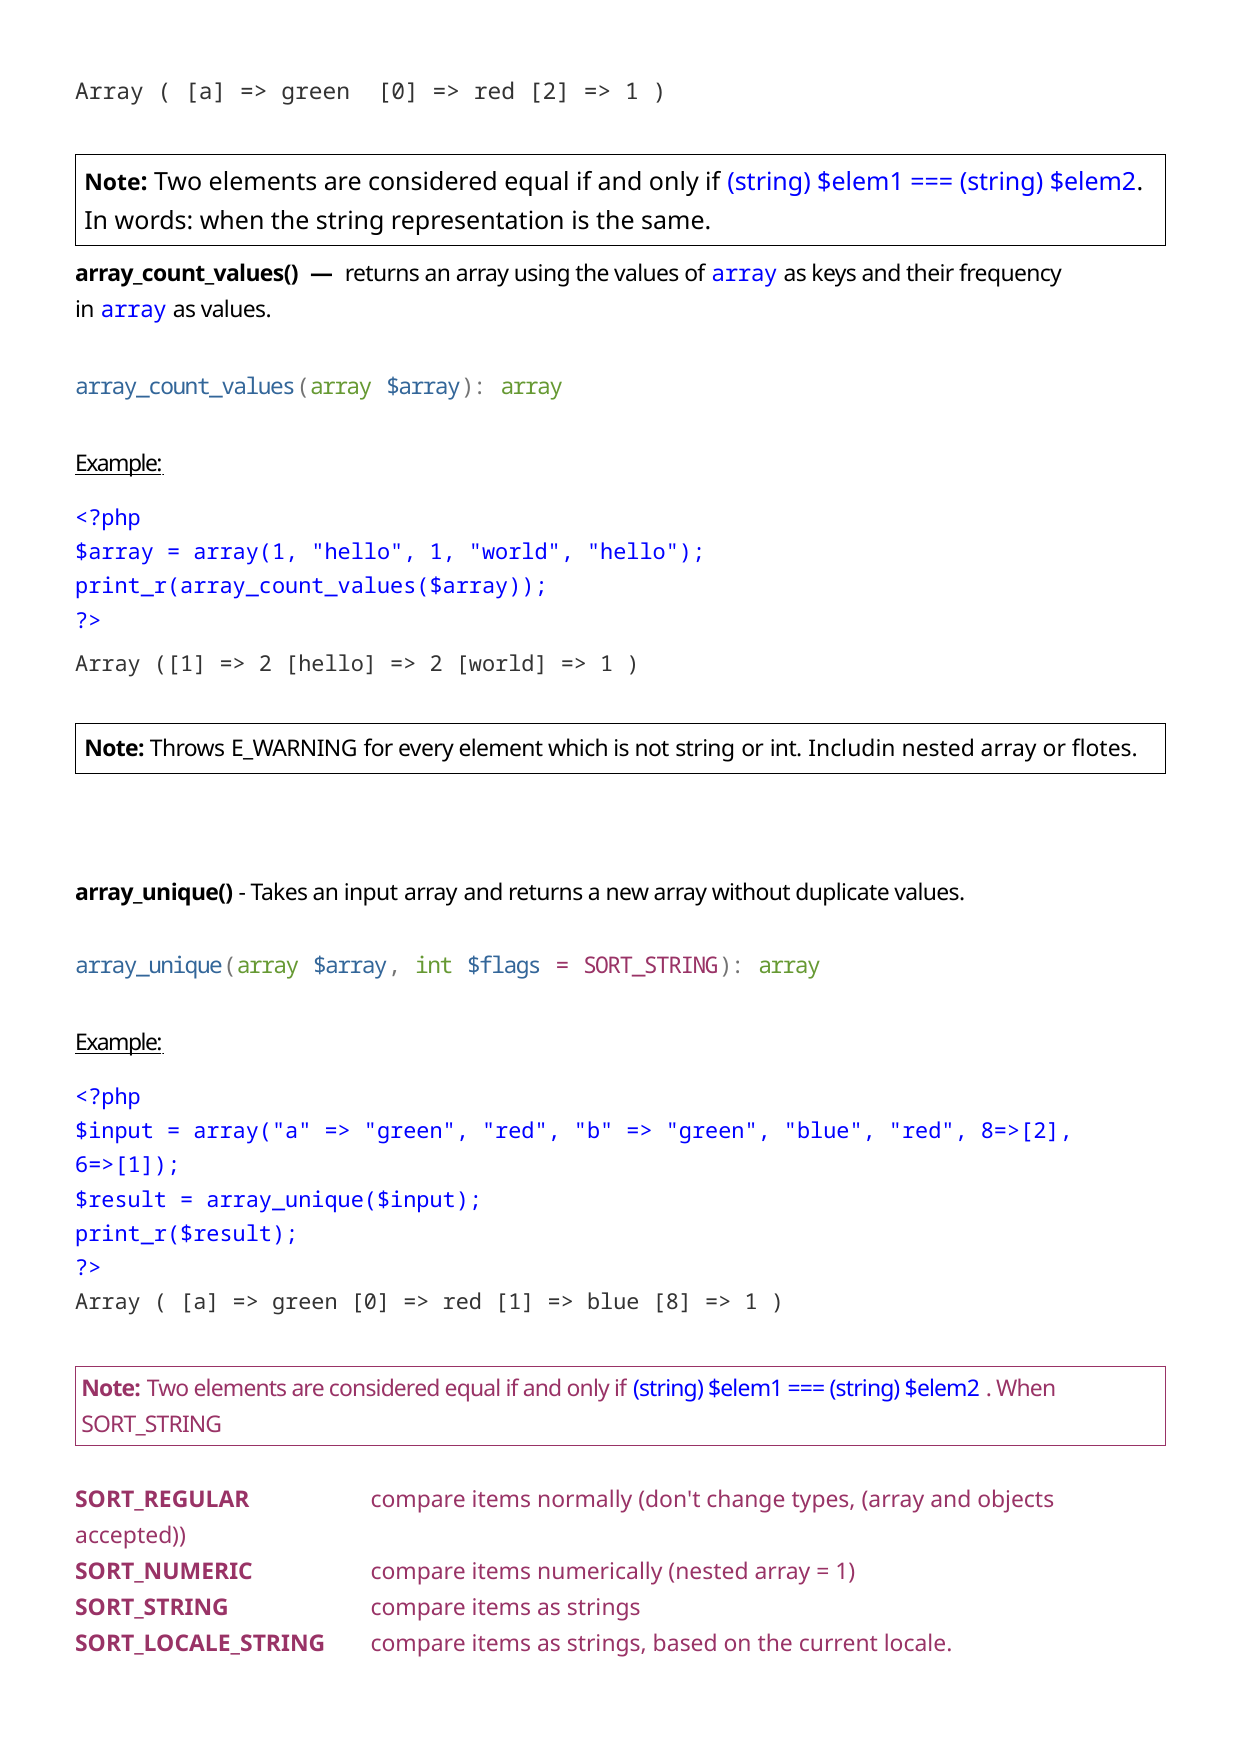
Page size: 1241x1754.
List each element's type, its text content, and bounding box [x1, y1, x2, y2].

text Array ( [a] => green [0] => red [1] => blue [8] => 1 ) [75, 1286, 1166, 1316]
text array_unique(array $array, int $flags = SORT_STRING): array [75, 949, 1166, 980]
text $input = array("a" => "green", "red", "b" => "green", "blue", "red", 8=>[2], 6=>[1]); [75, 1115, 1166, 1179]
text Example: [75, 1026, 1166, 1057]
list SORT_LOCALE_STRING compare items as strings, based on the current locale. [75, 1627, 1166, 1658]
text Array ( [a] => green [0] => red [2] => 1 ) [75, 75, 1166, 106]
list SORT_STRING compare items as strings [75, 1591, 1166, 1622]
text array_count_values(array $array): array [75, 370, 1166, 401]
text $result = array_unique($input); [75, 1183, 1166, 1213]
text SORT_REGULAR compare items normally (don't change types, (array and objects accepted)) [75, 1483, 1166, 1550]
text <?php $array = array(1, "hello", 1, "world", "hello"); print_r(array_count_values($array)); ?> [75, 502, 1166, 634]
list SORT_NUMERIC compare items numerically (nested array = 1) [75, 1555, 1166, 1586]
text Example: [75, 447, 1166, 478]
text Note: Throws E_WARNING for every element which is not string or int. Includin nested array or flotes. [76, 724, 1165, 773]
text Array ([1] => 2 [hello] => 2 [world] => 1 ) [75, 648, 1166, 678]
text Note: Two elements are considered equal if and only if (string) $elem1 === (string) $elem2 . When SORT_STRING [76, 1367, 1165, 1445]
text array_count_values() — returns an array using the values of array as keys and their frequency in array as values. [75, 257, 1166, 324]
subtitle array_unique() - Takes an input array and returns a new array without duplicate values. [75, 876, 1166, 907]
text Note: Two elements are considered equal if and only if (string) $elem1 === (string) $elem2. [76, 155, 1165, 193]
text print_r($result); [75, 1218, 1166, 1247]
text ?> [75, 1252, 1166, 1282]
text In words: when the string representation is the same. [76, 193, 1165, 245]
text <?php [75, 1081, 1166, 1111]
